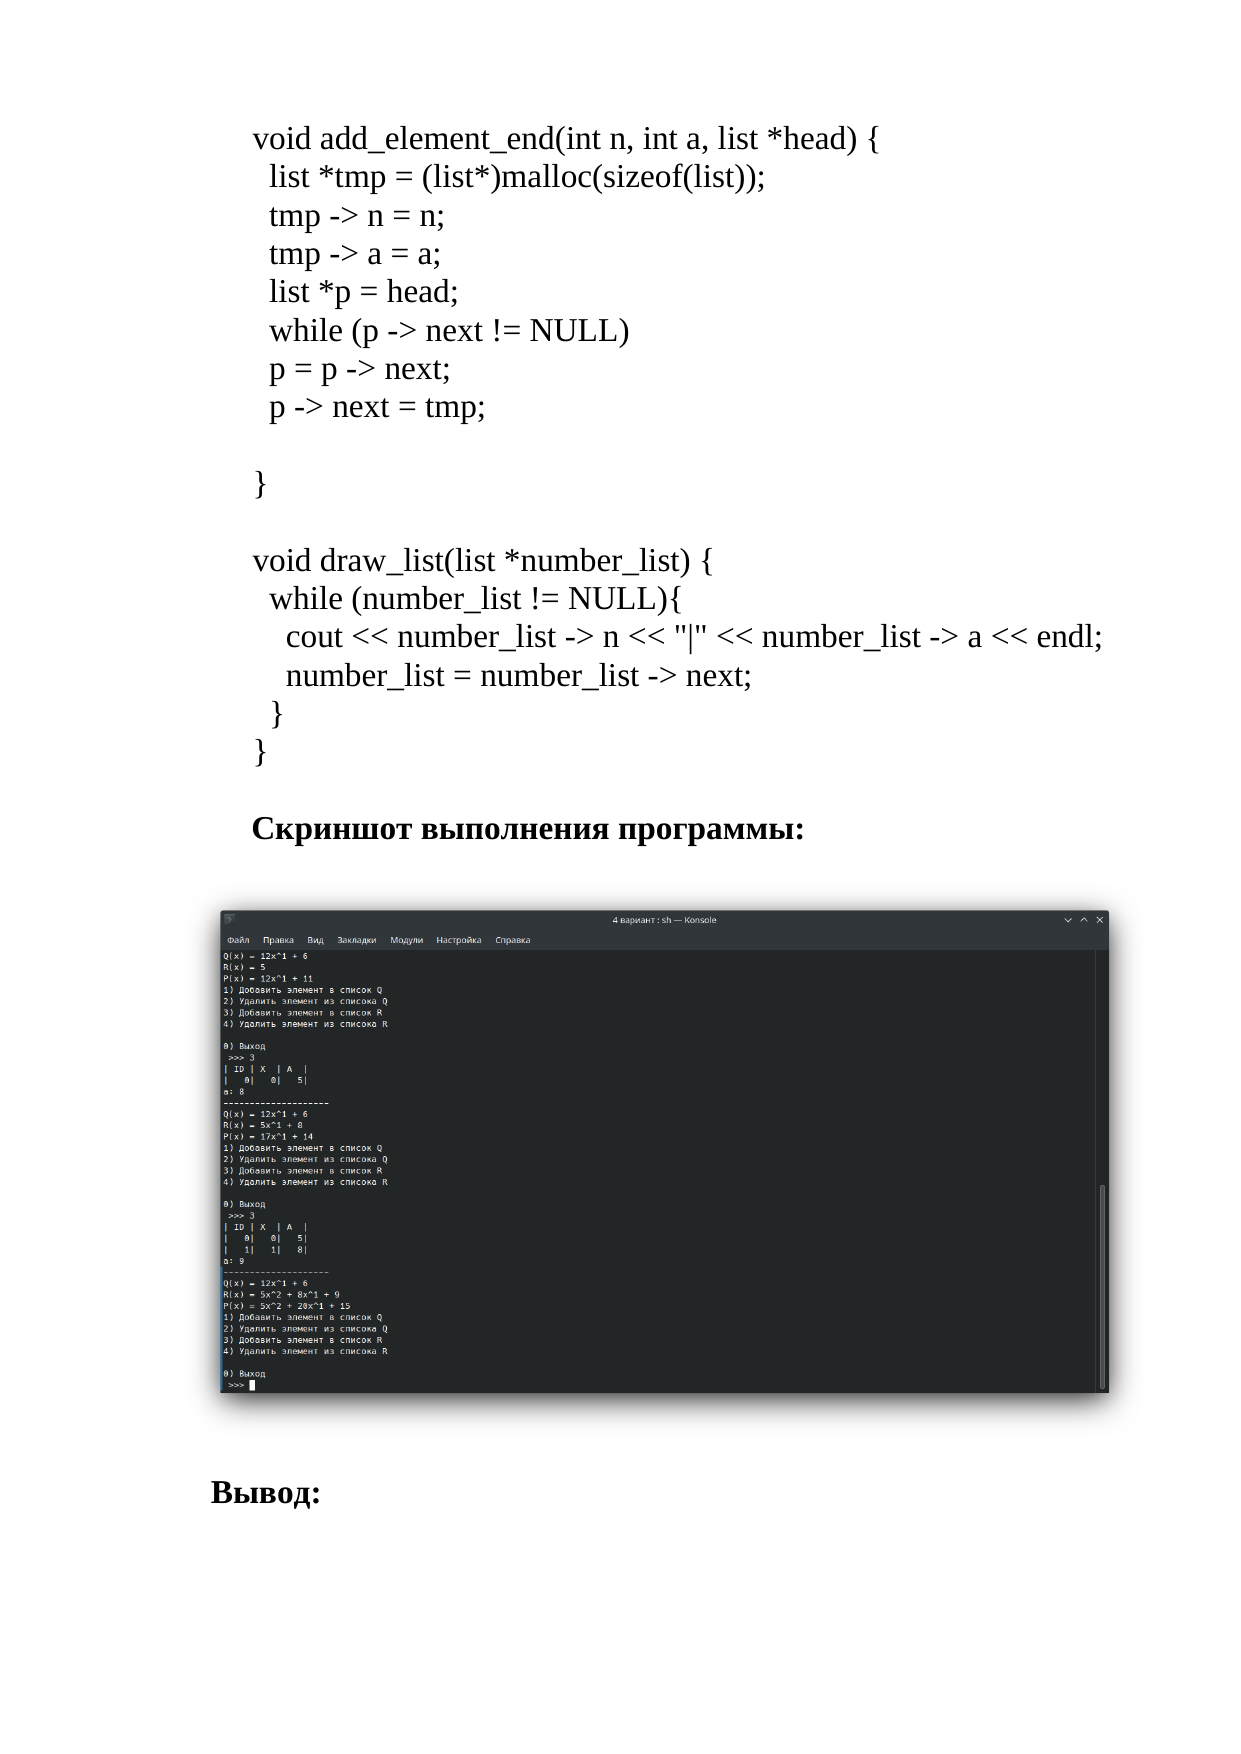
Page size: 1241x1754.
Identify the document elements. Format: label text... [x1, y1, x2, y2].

list p = p -> next; [252, 348, 1152, 386]
list void draw_list(list *number_list) { [252, 540, 1152, 578]
text Вывод: [177, 1472, 1152, 1510]
list } [252, 463, 1152, 501]
list } [252, 693, 1152, 731]
list cout << number_list -> n << "|" << number_list -> a << endl; [252, 616, 1152, 655]
list number_list = number_list -> next; [252, 655, 1152, 693]
text Скриншот выполнения программы: [177, 808, 1152, 846]
list p -> next = tmp; [252, 386, 1152, 425]
list tmp -> n = n; [252, 195, 1152, 233]
list tmp -> a = a; [252, 233, 1152, 271]
picture [177, 875, 1152, 1444]
list void add_element_end(int n, int a, list *head) { [252, 118, 1152, 156]
list while (number_list != NULL){ [252, 578, 1152, 616]
list list *p = head; [252, 271, 1152, 310]
list list *tmp = (list*)malloc(sizeof(list)); [252, 156, 1152, 195]
list } [252, 731, 1152, 770]
list while (p -> next != NULL) [252, 310, 1152, 348]
